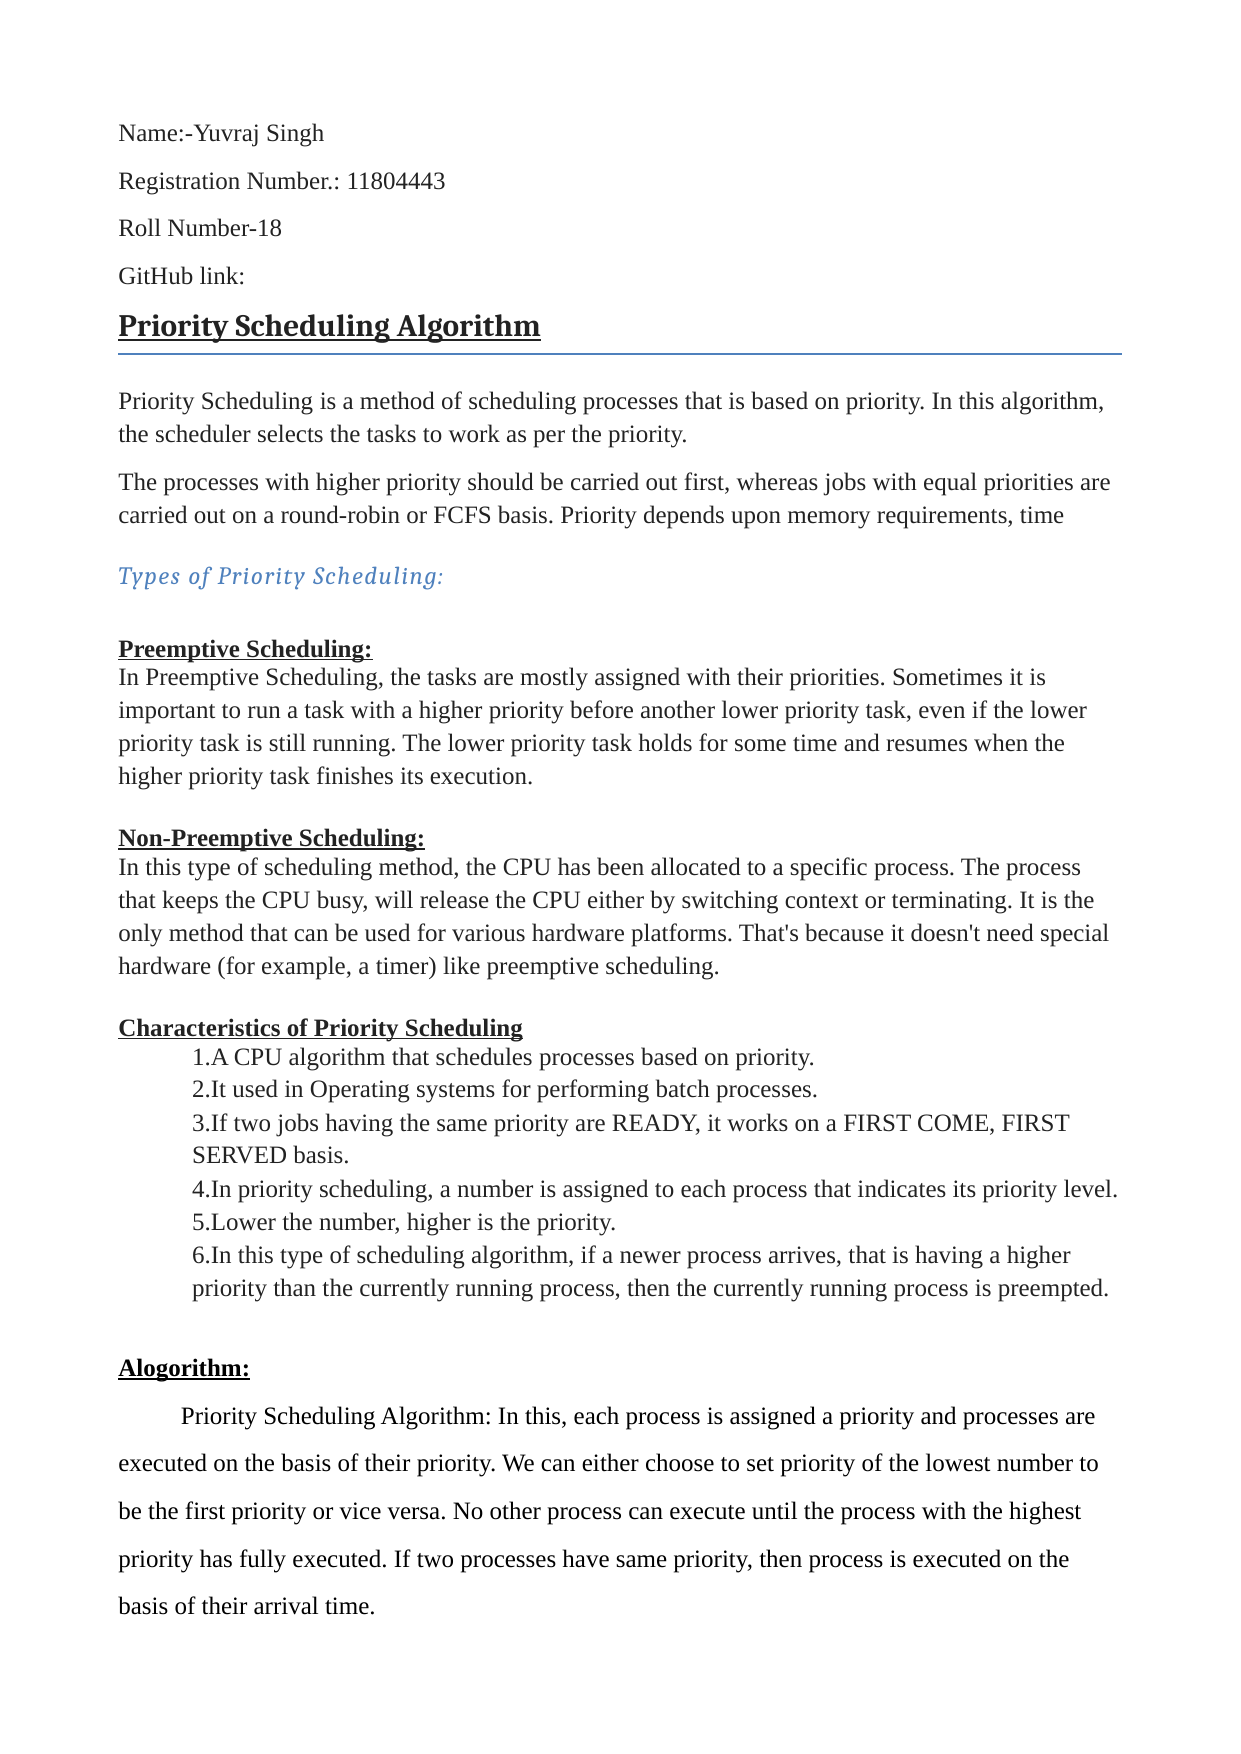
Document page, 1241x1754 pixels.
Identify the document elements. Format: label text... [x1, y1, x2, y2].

text Roll Number-18 [118, 213, 1122, 242]
subtitle Preemptive Scheduling: [118, 634, 1122, 662]
text be the first priority or vice versa. No other process can execute until the process with the highest [118, 1496, 1122, 1525]
text In Preemptive Scheduling, the tasks are mostly assigned with their priorities. Sometimes it is important to run a task with a higher priority before another lower priority task, even if the lower priority task is still running. The lower priority task holds for some time and resumes when the higher priority task finishes its execution. [118, 662, 1122, 790]
list Lower the number, higher is the priority. [118, 1207, 1122, 1235]
list It used in Operating systems for performing batch processes. [118, 1074, 1122, 1103]
text executed on the basis of their priority. We can either choose to set priority of the lowest number to [118, 1448, 1122, 1477]
list If two jobs having the same priority are READY, it works on a FIRST COME, FIRST SERVED basis. [118, 1108, 1122, 1169]
text Priority Scheduling is a method of scheduling processes that is based on priority. In this algorithm, the scheduler selects the tasks to work as per the priority. [118, 386, 1122, 448]
text In this type of scheduling method, the CPU has been allocated to a specific process. The process that keeps the CPU busy, will release the CPU either by switching context or terminating. It is the only method that can be used for various hardware platforms. That's because it doesn't need special hardware (for example, a timer) like preemptive scheduling. [118, 852, 1122, 980]
list In this type of scheduling algorithm, if a newer process arrives, that is having a higher priority than the currently running process, then the currently running process is preempted. [118, 1240, 1122, 1301]
text GitHub link: [118, 261, 1122, 290]
subtitle Types of Priority Scheduling: [118, 562, 1122, 590]
list A CPU algorithm that schedules processes based on priority. [118, 1042, 1122, 1070]
text Priority Scheduling Algorithm: In this, each process is assigned a priority and processes are [118, 1401, 1122, 1430]
subtitle Characteristics of Priority Scheduling [118, 1013, 1122, 1042]
list In priority scheduling, a number is assigned to each process that indicates its priority level. [118, 1174, 1122, 1202]
subtitle Non-Preemptive Scheduling: [118, 823, 1122, 852]
text basis of their arrival time. [118, 1591, 1122, 1620]
text Name:-Yuvraj Singh [118, 118, 1122, 147]
text priority has fully executed. If two processes have same priority, then process is executed on the [118, 1544, 1122, 1572]
text Registration Number.: 11804443 [118, 166, 1122, 194]
text The processes with higher priority should be carried out first, whereas jobs with equal priorities are carried out on a round-robin or FCFS basis. Priority depends upon memory requirements, time [118, 467, 1122, 528]
title Priority Scheduling Algorithm [118, 308, 1122, 353]
text Alogorithm: [118, 1320, 1122, 1382]
